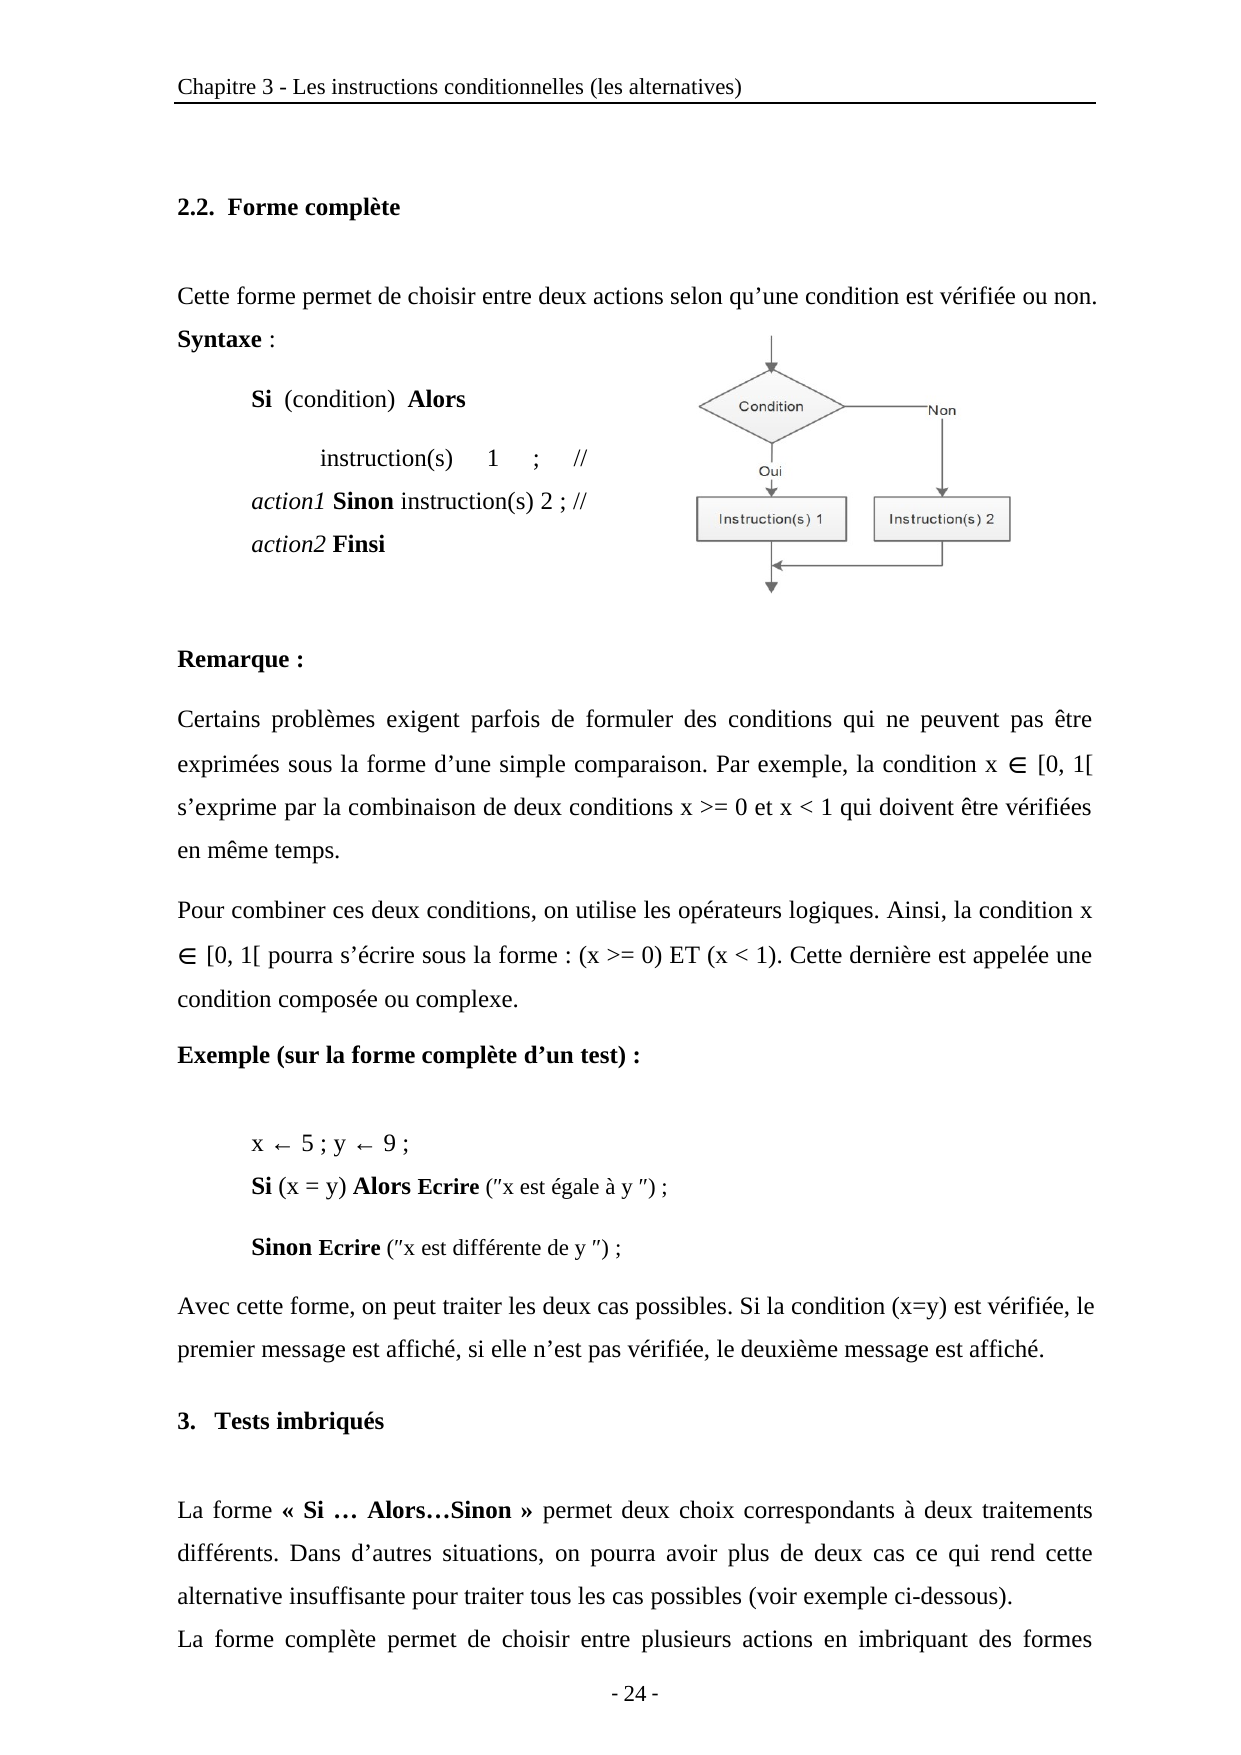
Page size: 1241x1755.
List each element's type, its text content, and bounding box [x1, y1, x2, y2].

text La forme « Si … Alors…Sinon » permet deux choix correspondants à deux traitements différents. Dans d’autres situations, on pourra avoir plus de deux cas ce qui rend cette alternative insuffisante pour traiter tous les cas possibles (voir exemple ci-dessous). [177, 1495, 1093, 1610]
text Pour combiner ces deux conditions, on utilise les opérateurs logiques. Ainsi, la condition x ∈ [0, 1[ pourra s’écrire sous la forme : (x >= 0) ET (x < 1). Cette dernière est appelée une condition composée ou complexe. [177, 895, 1093, 1012]
text Avec cette forme, on peut traiter les deux cas possibles. Si la condition (x=y) est vérifiée, le premier message est affiché, si elle n’est pas vérifiée, le deuxième message est affiché. [177, 1291, 1155, 1363]
text [1011, 384, 1155, 412]
text La forme complète permet de choisir entre plusieurs actions en imbriquant des formes [177, 1624, 1093, 1653]
list Tests imbriqués [177, 1406, 1155, 1435]
text x ← 5 ; y ← 9 ; [251, 1128, 1155, 1157]
text Certains problèmes exigent parfois de formuler des conditions qui ne peuvent pas être exprimées sous la forme d’une simple comparaison. Par exemple, la condition x ∈ [0, 1[ s’exprime par la combinaison de deux conditions x >= 0 et x < 1 qui doivent être vérifiées en même temps. [177, 704, 1093, 864]
text Sinon Ecrire (″x est différente de y ″) ; [251, 1232, 1155, 1261]
text Si (x = y) Alors Ecrire (″x est égale à y ″) ; [251, 1171, 1155, 1200]
subtitle Syntaxe : [177, 324, 1155, 352]
subtitle Remarque : [177, 644, 1155, 673]
text Cette forme permet de choisir entre deux actions selon qu’une condition est vérifiée ou non. [177, 281, 1155, 309]
text Si (condition) Alors [251, 384, 696, 412]
subtitle Exemple (sur la forme complète d’un test) : [177, 1040, 1155, 1068]
text instruction(s) 1 ; // action1 Sinon instruction(s) 2 ; // action2 Finsi [251, 443, 587, 558]
list Forme complète [177, 192, 1155, 220]
